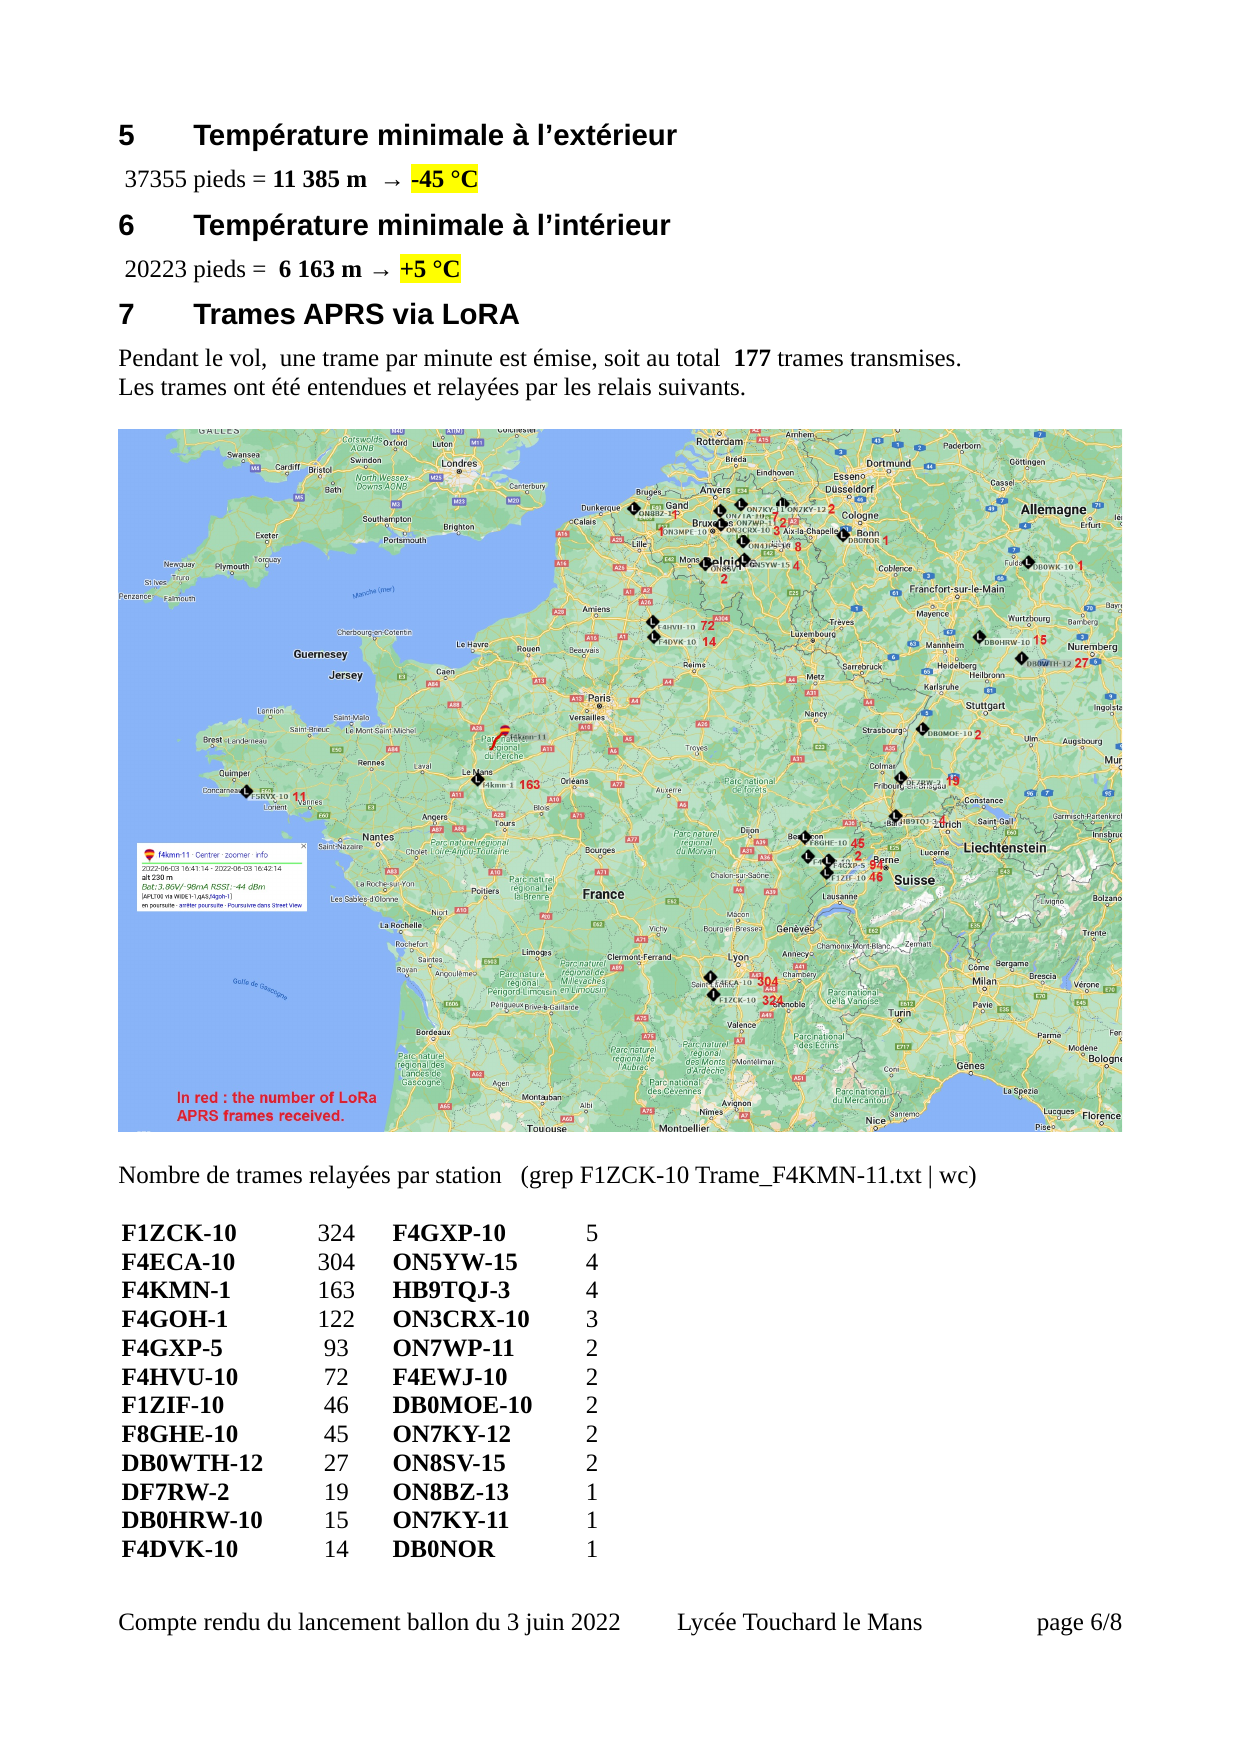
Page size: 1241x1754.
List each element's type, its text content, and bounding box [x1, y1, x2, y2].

table_cell DB0HRW-10 [118, 1505, 283, 1534]
text Nombre de trames relayées par station (grep F1ZCK-10 Trame_F4KMN-11.txt | wc) [118, 1160, 1122, 1189]
table_cell ON7KY-11 [389, 1505, 557, 1534]
table_cell F4ECA-10 [118, 1247, 283, 1275]
table_cell ON8SV-15 [389, 1448, 557, 1477]
text 20223 pieds = 6 163 m → +5 °C [118, 254, 1122, 283]
table_cell F4GXP-5 [118, 1333, 283, 1362]
table_cell DB0WTH-12 [118, 1448, 283, 1477]
text 37355 pieds = 11 385 m → -45 °C [118, 164, 1122, 193]
table_cell DF7RW-2 [118, 1477, 283, 1505]
table_cell 2 [558, 1390, 626, 1419]
table_cell 1 [558, 1534, 626, 1563]
table_cell 45 [283, 1419, 389, 1448]
table_cell 163 [283, 1275, 389, 1304]
table_cell F4GOH-1 [118, 1304, 283, 1333]
table_cell 72 [283, 1362, 389, 1390]
table_cell 19 [283, 1477, 389, 1505]
table_cell F4EWJ-10 [389, 1362, 557, 1390]
table_cell 15 [283, 1505, 389, 1534]
table_cell 27 [283, 1448, 389, 1477]
table_header 5 [558, 1218, 626, 1247]
table_cell 4 [558, 1275, 626, 1304]
table_cell 1 [558, 1477, 626, 1505]
text Pendant le vol, une trame par minute est émise, soit au total 177 trames transmises. [118, 343, 1122, 372]
table_cell 46 [283, 1390, 389, 1419]
table_cell ON5YW-15 [389, 1247, 557, 1275]
table_cell HB9TQJ-3 [389, 1275, 557, 1304]
table_cell F4HVU-10 [118, 1362, 283, 1390]
table_cell ON7WP-11 [389, 1333, 557, 1362]
table_cell 122 [283, 1304, 389, 1333]
table_cell F4DVK-10 [118, 1534, 283, 1563]
text Les trames ont été entendues et relayées par les relais suivants. [118, 372, 1122, 401]
table_cell 304 [283, 1247, 389, 1275]
table_cell F1ZIF-10 [118, 1390, 283, 1419]
subtitle Température minimale à l’extérieur [118, 118, 1122, 152]
table_cell 14 [283, 1534, 389, 1563]
table_cell 2 [558, 1362, 626, 1390]
table_header F1ZCK-10 [118, 1218, 283, 1247]
table_cell 2 [558, 1419, 626, 1448]
table_cell 2 [558, 1333, 626, 1362]
picture [118, 429, 1123, 1132]
table_cell ON8BZ-13 [389, 1477, 557, 1505]
table_cell DB0NOR [389, 1534, 557, 1563]
table_cell 2 [558, 1448, 626, 1477]
table_cell ON3CRX-10 [389, 1304, 557, 1333]
table_cell 93 [283, 1333, 389, 1362]
table_header F4GXP-10 [389, 1218, 557, 1247]
table_cell F4KMN-1 [118, 1275, 283, 1304]
table_cell F8GHE-10 [118, 1419, 283, 1448]
table_cell 4 [558, 1247, 626, 1275]
table_cell 1 [558, 1505, 626, 1534]
table_cell 3 [558, 1304, 626, 1333]
subtitle Température minimale à l’intérieur [118, 208, 1122, 241]
table_cell ON7KY-12 [389, 1419, 557, 1448]
table_header 324 [283, 1218, 389, 1247]
table_cell DB0MOE-10 [389, 1390, 557, 1419]
subtitle Trames APRS via LoRA [118, 297, 1122, 331]
